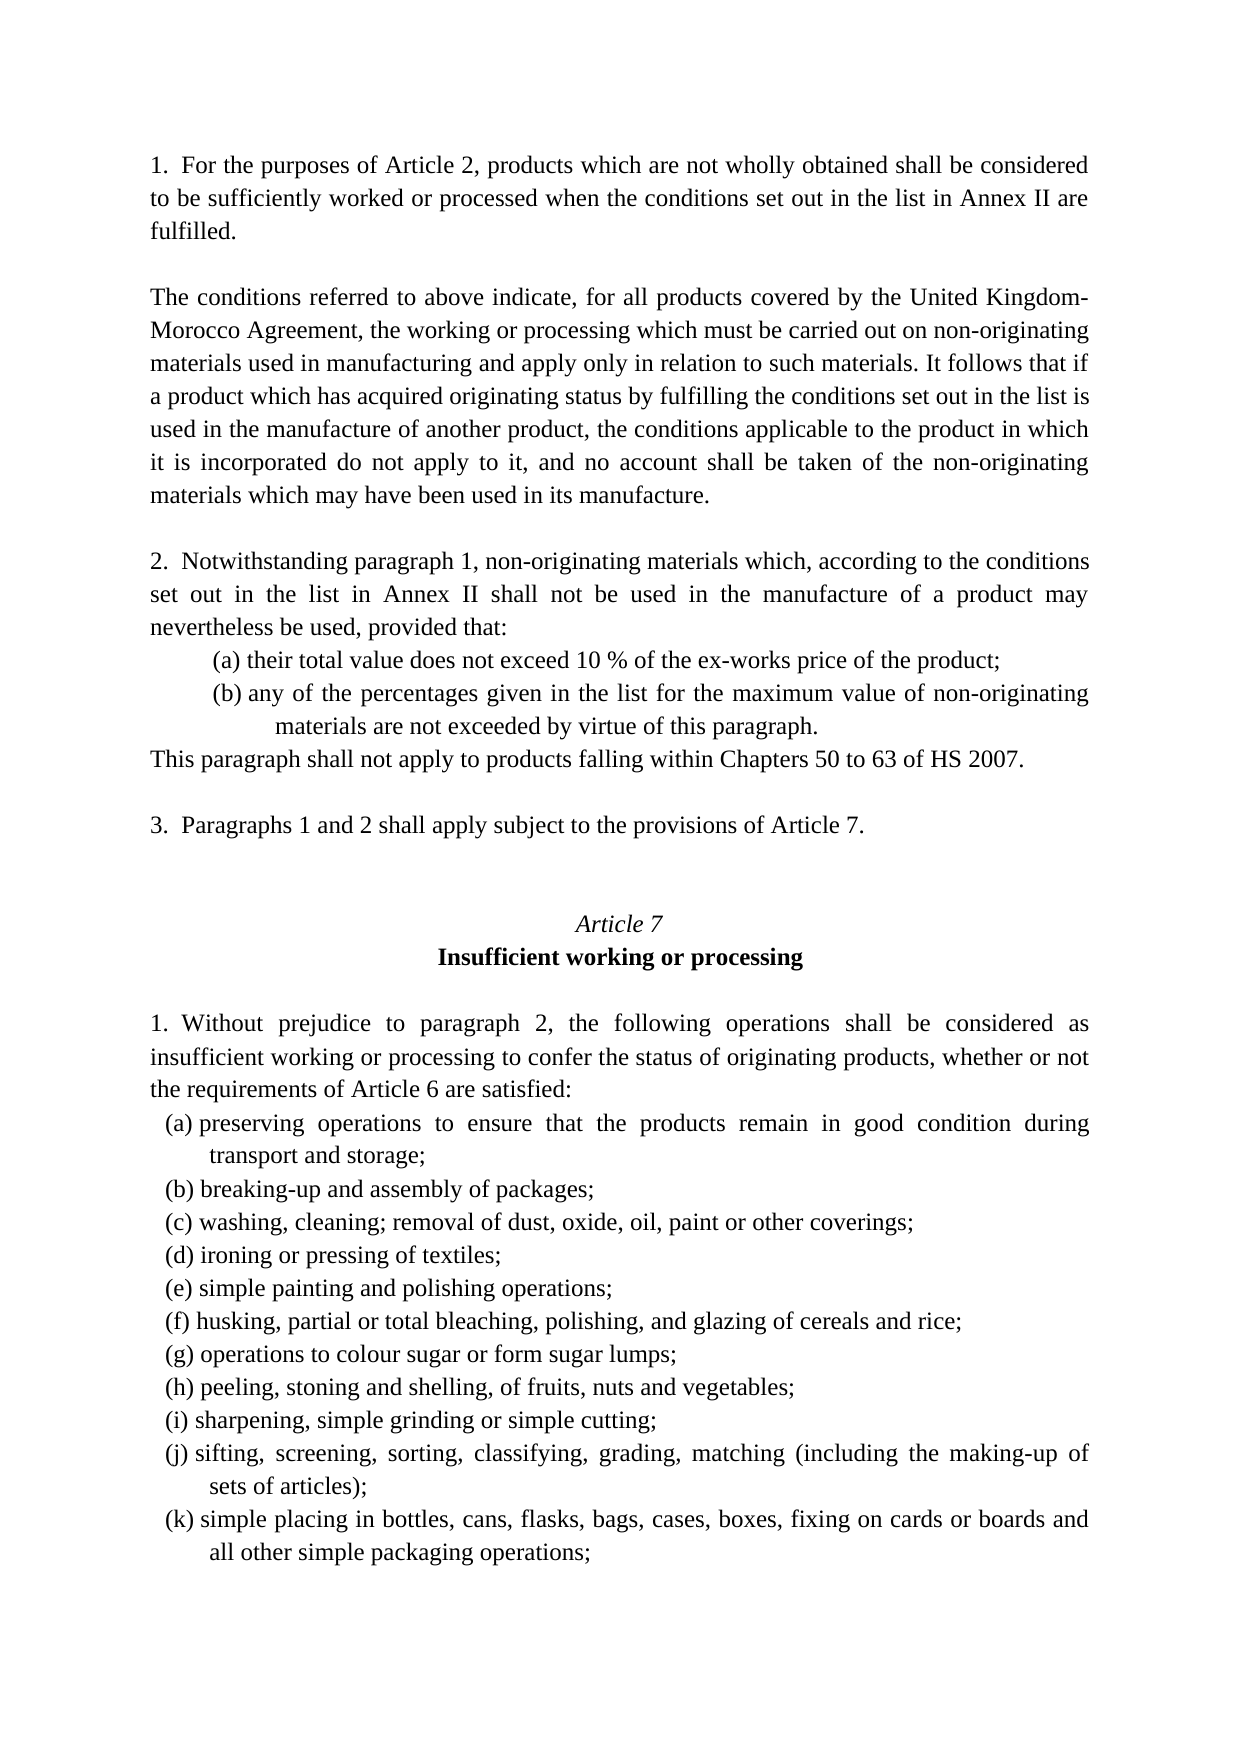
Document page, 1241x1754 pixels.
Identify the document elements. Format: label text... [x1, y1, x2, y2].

text (i) sharpening, simple grinding or simple cutting; [165, 1405, 1090, 1433]
text 3. Paragraphs 1 and 2 shall apply subject to the provisions of Article 7. [150, 810, 1090, 839]
text (j) sifting, screening, sorting, classifying, grading, matching (including the making-up of sets of articles); [165, 1438, 1090, 1499]
text (g) operations to colour sugar or form sugar lumps; [165, 1339, 1090, 1367]
text (a) their total value does not exceed 10 % of the ex-works price of the product; [212, 645, 1090, 674]
text (f) husking, partial or total bleaching, polishing, and glazing of cereals and rice; [165, 1306, 1090, 1334]
text Article 7 [150, 909, 1090, 938]
text (b) breaking-up and assembly of packages; [165, 1174, 1090, 1202]
text (e) simple painting and polishing operations; [165, 1273, 1090, 1301]
text (d) ironing or pressing of textiles; [165, 1240, 1090, 1268]
text (a) preserving operations to ensure that the products remain in good condition during transport and storage; [165, 1108, 1090, 1169]
text 2. Notwithstanding paragraph 1, non-originating materials which, according to the conditions set out in the list in Annex II shall not be used in the manufacture of a product may nevertheless be used, provided that: [150, 546, 1090, 641]
text Insufficient working or processing [150, 942, 1090, 971]
text (k) simple placing in bottles, cans, flasks, bags, cases, boxes, fixing on cards or boards and all other simple packaging operations; [165, 1504, 1090, 1566]
text 1. Without prejudice to paragraph 2, the following operations shall be considered as insufficient working or processing to confer the status of originating products, whether or not the requirements of Article 6 are satisfied: [150, 1008, 1090, 1103]
text (b) any of the percentages given in the list for the maximum value of non-originating materials are not exceeded by virtue of this paragraph. [212, 678, 1090, 740]
text (c) washing, cleaning; removal of dust, oxide, oil, paint or other coverings; [165, 1207, 1090, 1235]
text This paragraph shall not apply to products falling within Chapters 50 to 63 of HS 2007. [150, 744, 1090, 773]
text (h) peeling, stoning and shelling, of fruits, nuts and vegetables; [165, 1372, 1090, 1401]
text 1. For the purposes of Article 2, products which are not wholly obtained shall be considered to be sufficiently worked or processed when the conditions set out in the list in Annex II are fulfilled. [150, 150, 1090, 245]
text The conditions referred to above indicate, for all products covered by the United Kingdom-Morocco Agreement, the working or processing which must be carried out on non-originating materials used in manufacturing and apply only in relation to such materials. It follows that if a product which has acquired originating status by fulfilling the conditions set out in the list is used in the manufacture of another product, the conditions applicable to the product in which it is incorporated do not apply to it, and no account shall be taken of the non-originating materials which may have been used in its manufacture. [150, 282, 1090, 509]
